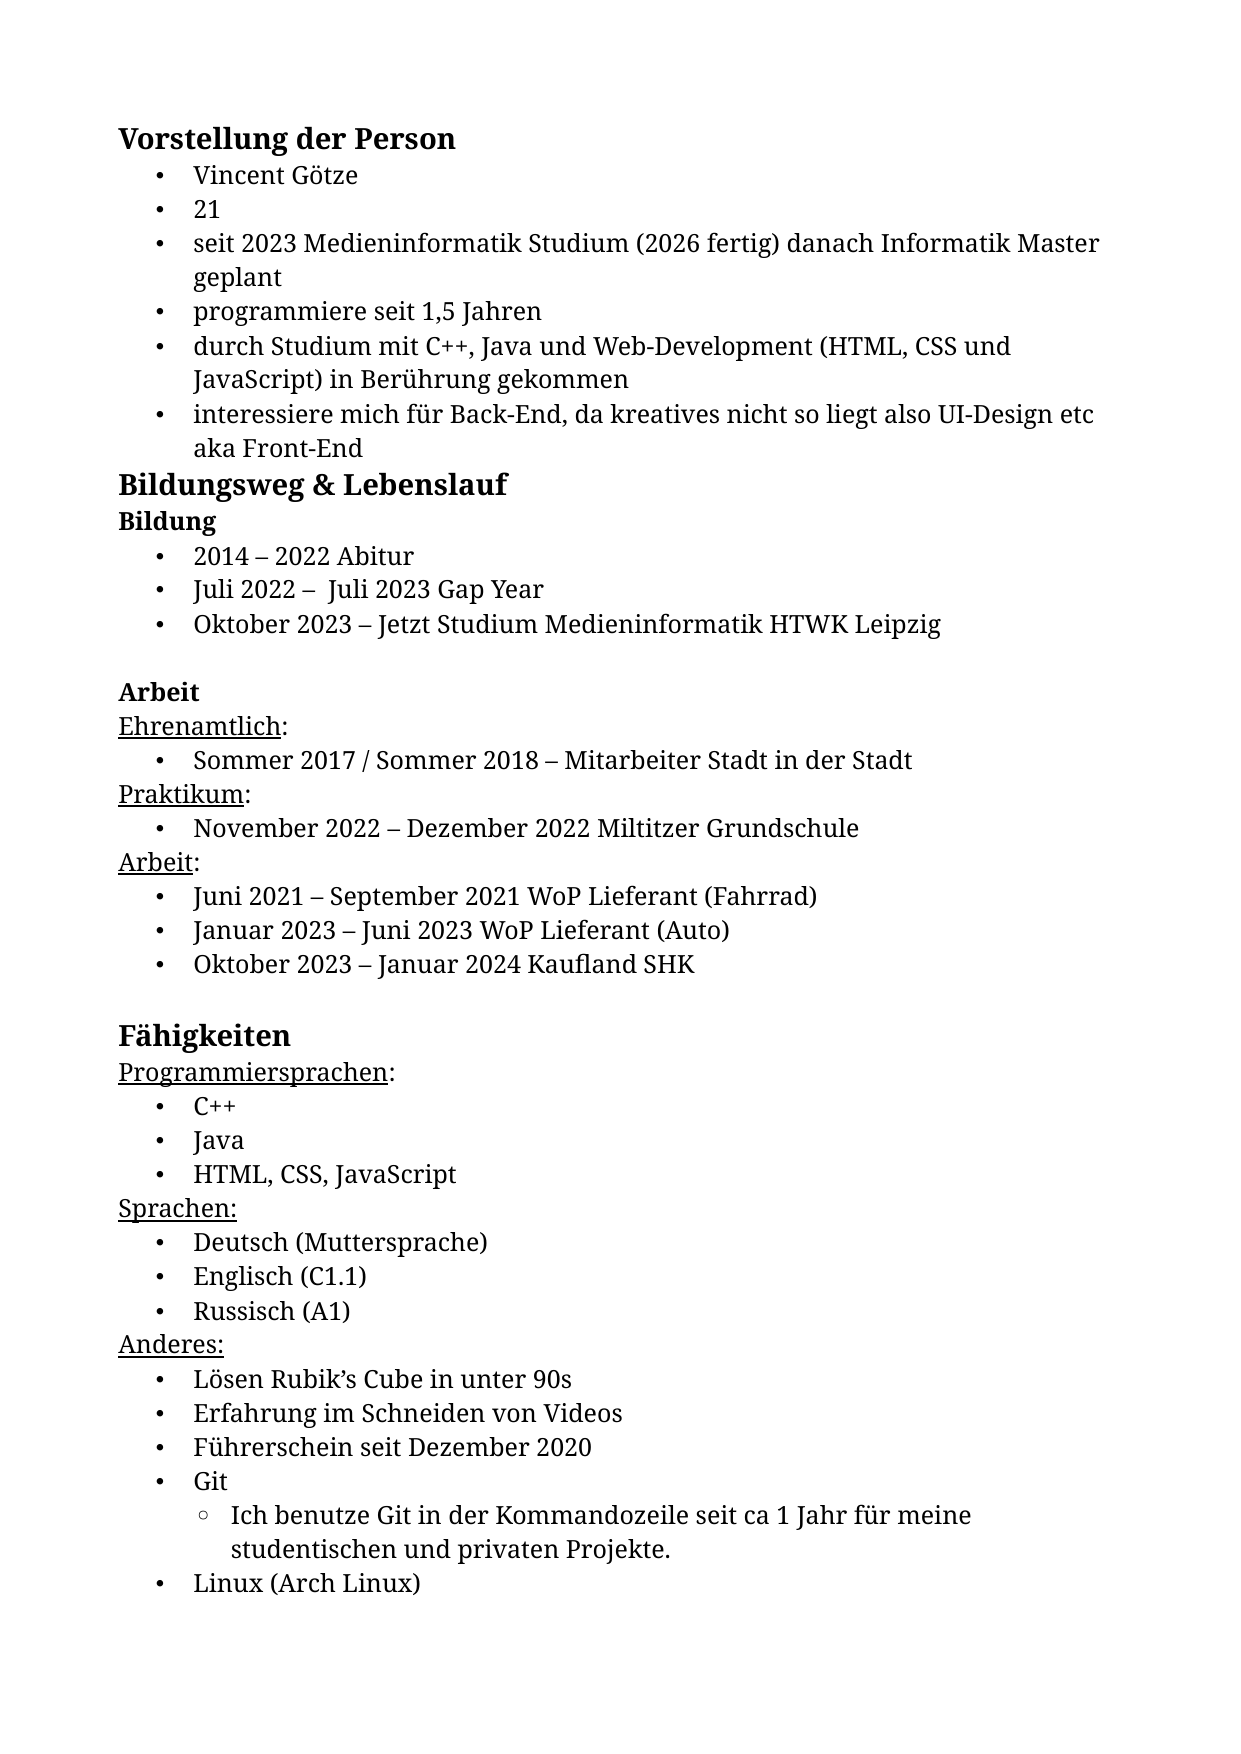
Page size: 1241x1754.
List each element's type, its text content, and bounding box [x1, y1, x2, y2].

text Bildung [118, 504, 1122, 538]
list Juni 2021 – September 2021 WoP Lieferant (Fahrrad) [156, 879, 1122, 913]
list Deutsch (Muttersprache) [156, 1225, 1122, 1259]
list seit 2023 Medieninformatik Studium (2026 fertig) danach Informatik Master geplant [156, 226, 1122, 294]
text Ehrenamtlich: [118, 708, 1122, 742]
list Vincent Götze [156, 158, 1122, 192]
list programmiere seit 1,5 Jahren [156, 294, 1122, 328]
list Git [156, 1463, 1122, 1497]
text Arbeit: [118, 845, 1122, 879]
list Linux (Arch Linux) [156, 1566, 1122, 1600]
list Januar 2023 – Juni 2023 WoP Lieferant (Auto) [156, 913, 1122, 947]
list Englisch (C1.1) [156, 1259, 1122, 1293]
list Lösen Rubik’s Cube in unter 90s [156, 1361, 1122, 1395]
list interessiere mich für Back-End, da kreatives nicht so liegt also UI-Design etc aka Front-End [156, 396, 1122, 464]
list Russisch (A1) [156, 1293, 1122, 1327]
list durch Studium mit C++, Java und Web-Development (HTML, CSS und JavaScript) in Berührung gekommen [156, 328, 1122, 396]
list November 2022 – Dezember 2022 Miltitzer Grundschule [156, 811, 1122, 845]
list Sommer 2017 / Sommer 2018 – Mitarbeiter Stadt in der Stadt [156, 742, 1122, 777]
text Arbeit [118, 674, 1122, 708]
list HTML, CSS, JavaScript [156, 1157, 1122, 1191]
text Programmiersprachen: [118, 1055, 1122, 1089]
text Bildungsweg & Lebenslauf [118, 464, 1122, 504]
text Sprachen: [118, 1191, 1122, 1225]
list C++ [156, 1089, 1122, 1123]
text Praktikum: [118, 777, 1122, 811]
list Oktober 2023 – Jetzt Studium Medieninformatik HTWK Leipzig [156, 606, 1122, 640]
text Fähigkeiten [118, 1015, 1122, 1055]
text Vorstellung der Person [118, 118, 1122, 158]
list Java [156, 1123, 1122, 1157]
list Oktober 2023 – Januar 2024 Kaufland SHK [156, 947, 1122, 981]
list Juli 2022 – Juli 2023 Gap Year [156, 572, 1122, 606]
list 21 [156, 192, 1122, 226]
list Führerschein seit Dezember 2020 [156, 1429, 1122, 1463]
list 2014 – 2022 Abitur [156, 538, 1122, 572]
text Anderes: [118, 1327, 1122, 1361]
list Erfahrung im Schneiden von Videos [156, 1395, 1122, 1429]
list Ich benutze Git in der Kommandozeile seit ca 1 Jahr für meine studentischen und privaten Projekte. [193, 1497, 1122, 1566]
